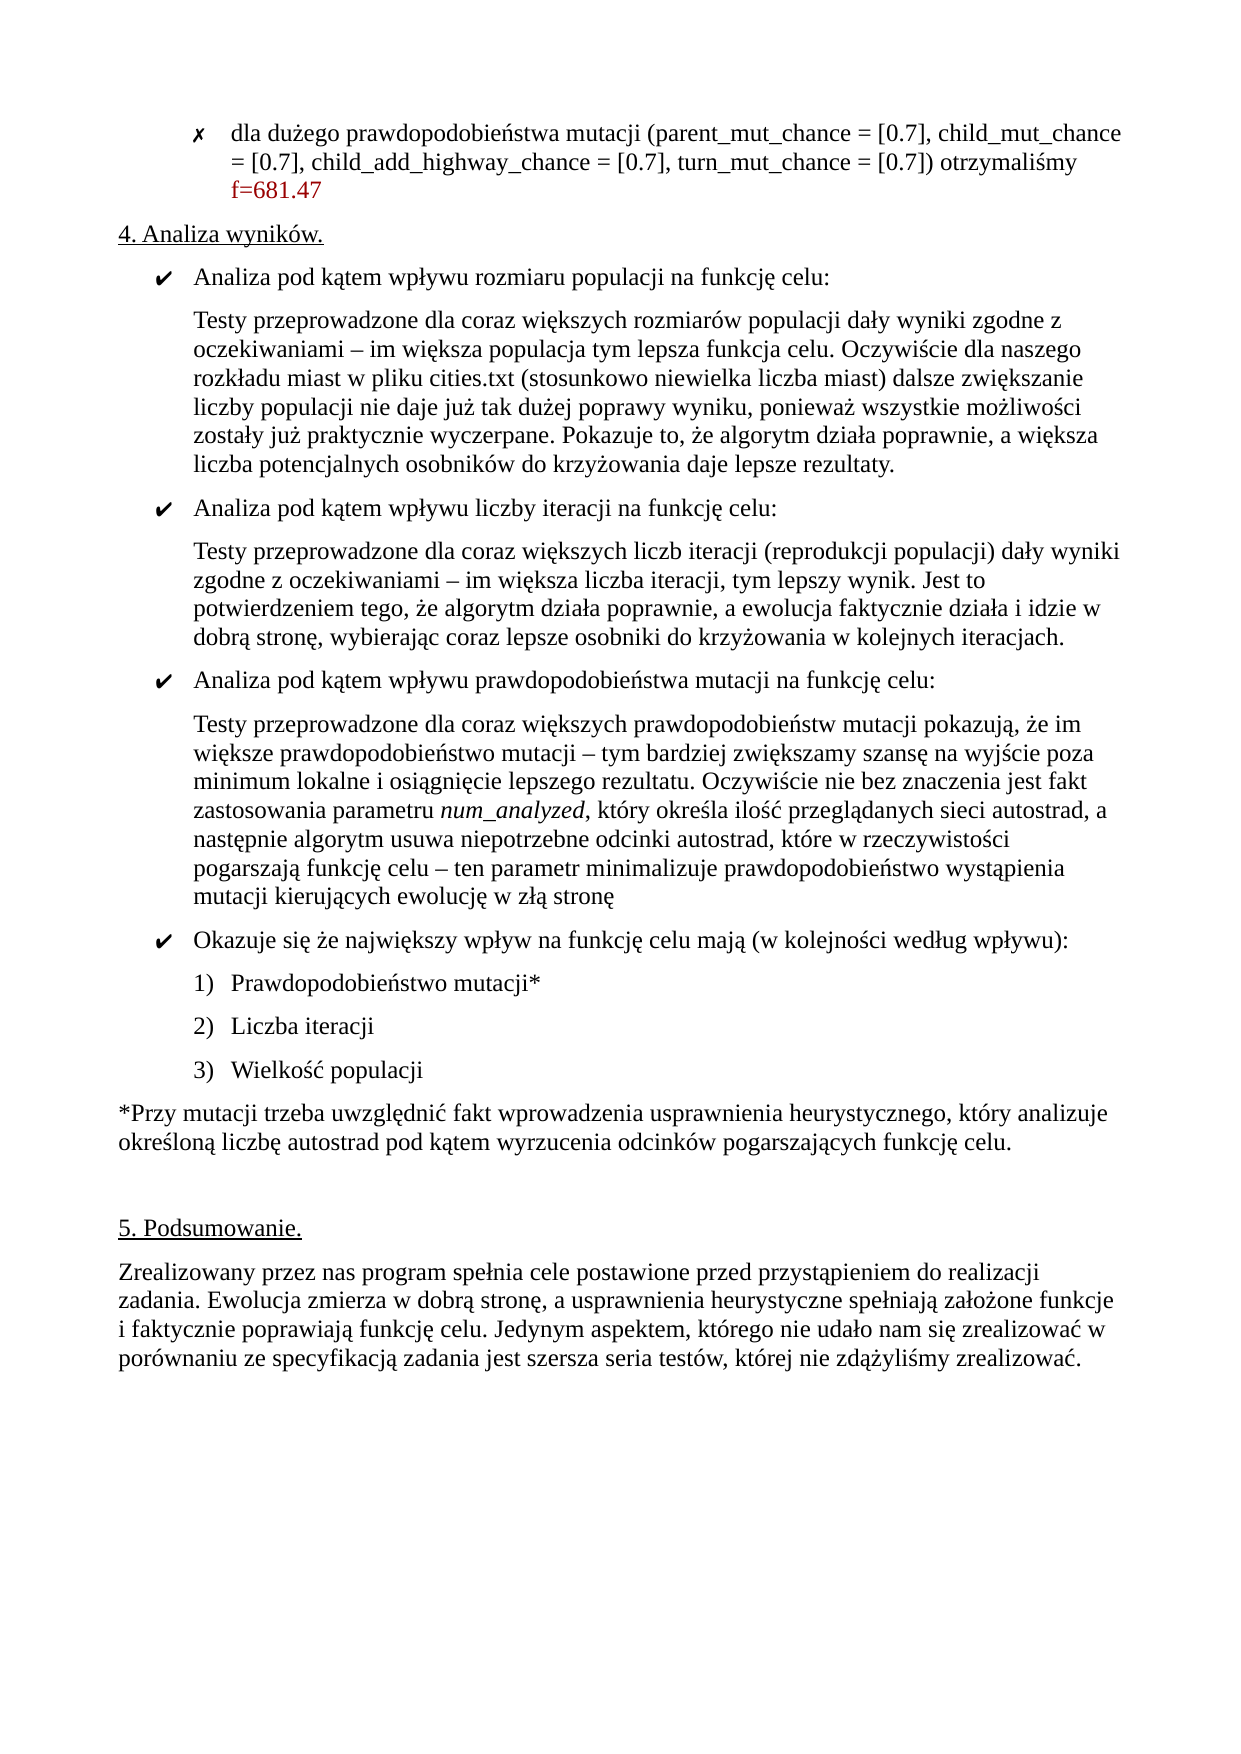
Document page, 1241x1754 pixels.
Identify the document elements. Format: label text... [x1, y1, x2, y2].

list Analiza pod kątem wpływu liczby iteracji na funkcję celu: [156, 493, 1122, 521]
list Testy przeprowadzone dla coraz większych rozmiarów populacji dały wyniki zgodne z oczekiwaniami – im większa populacja tym lepsza funkcja celu. Oczywiście dla naszego rozkładu miast w pliku cities.txt (stosunkowo niewielka liczba miast) dalsze zwiększanie liczby populacji nie daje już tak dużej poprawy wyniku, ponieważ wszystkie możliwości zostały już praktycznie wyczerpane. Pokazuje to, że algorytm działa poprawnie, a większa liczba potencjalnych osobników do krzyżowania daje lepsze rezultaty. [156, 306, 1122, 478]
text 4. Analiza wyników. [118, 219, 1122, 248]
list Wielkość populacji [193, 1055, 1122, 1083]
text Zrealizowany przez nas program spełnia cele postawione przed przystąpieniem do realizacji zadania. Ewolucja zmierza w dobrą stronę, a usprawnienia heurystyczne spełniają założone funkcje i faktycznie poprawiają funkcję celu. Jedynym aspektem, którego nie udało nam się zrealizować w porównaniu ze specyfikacją zadania jest szersza seria testów, której nie zdążyliśmy zrealizować. [118, 1257, 1122, 1372]
list Okazuje się że największy wpływ na funkcję celu mają (w kolejności według wpływu): [156, 925, 1122, 953]
list Testy przeprowadzone dla coraz większych liczb iteracji (reprodukcji populacji) dały wyniki zgodne z oczekiwaniami – im większa liczba iteracji, tym lepszy wynik. Jest to potwierdzeniem tego, że algorytm działa poprawnie, a ewolucja faktycznie działa i idzie w dobrą stronę, wybierając coraz lepsze osobniki do krzyżowania w kolejnych iteracjach. [156, 536, 1122, 651]
list Testy przeprowadzone dla coraz większych prawdopodobieństw mutacji pokazują, że im większe prawdopodobieństwo mutacji – tym bardziej zwiększamy szansę na wyjście poza minimum lokalne i osiągnięcie lepszego rezultatu. Oczywiście nie bez znaczenia jest fakt zastosowania parametru num_analyzed, który określa ilość przeglądanych sieci autostrad, a następnie algorytm usuwa niepotrzebne odcinki autostrad, które w rzeczywistości pogarszają funkcję celu – ten parametr minimalizuje prawdopodobieństwo wystąpienia mutacji kierujących ewolucję w złą stronę [156, 709, 1122, 910]
list Prawdopodobieństwo mutacji* [193, 968, 1122, 997]
list Analiza pod kątem wpływu rozmiaru populacji na funkcję celu: [156, 262, 1122, 291]
list Analiza pod kątem wpływu prawdopodobieństwa mutacji na funkcję celu: [156, 666, 1122, 694]
text 5. Podsumowanie. [118, 1213, 1122, 1242]
text *Przy mutacji trzeba uwzględnić fakt wprowadzenia usprawnienia heurystycznego, który analizuje określoną liczbę autostrad pod kątem wyrzucenia odcinków pogarszających funkcję celu. [118, 1098, 1122, 1156]
list Liczba iteracji [193, 1011, 1122, 1040]
list dla dużego prawdopodobieństwa mutacji (parent_mut_chance = [0.7], child_mut_chance = [0.7], child_add_highway_chance = [0.7], turn_mut_chance = [0.7]) otrzymaliśmy f=681.47 [193, 118, 1122, 204]
